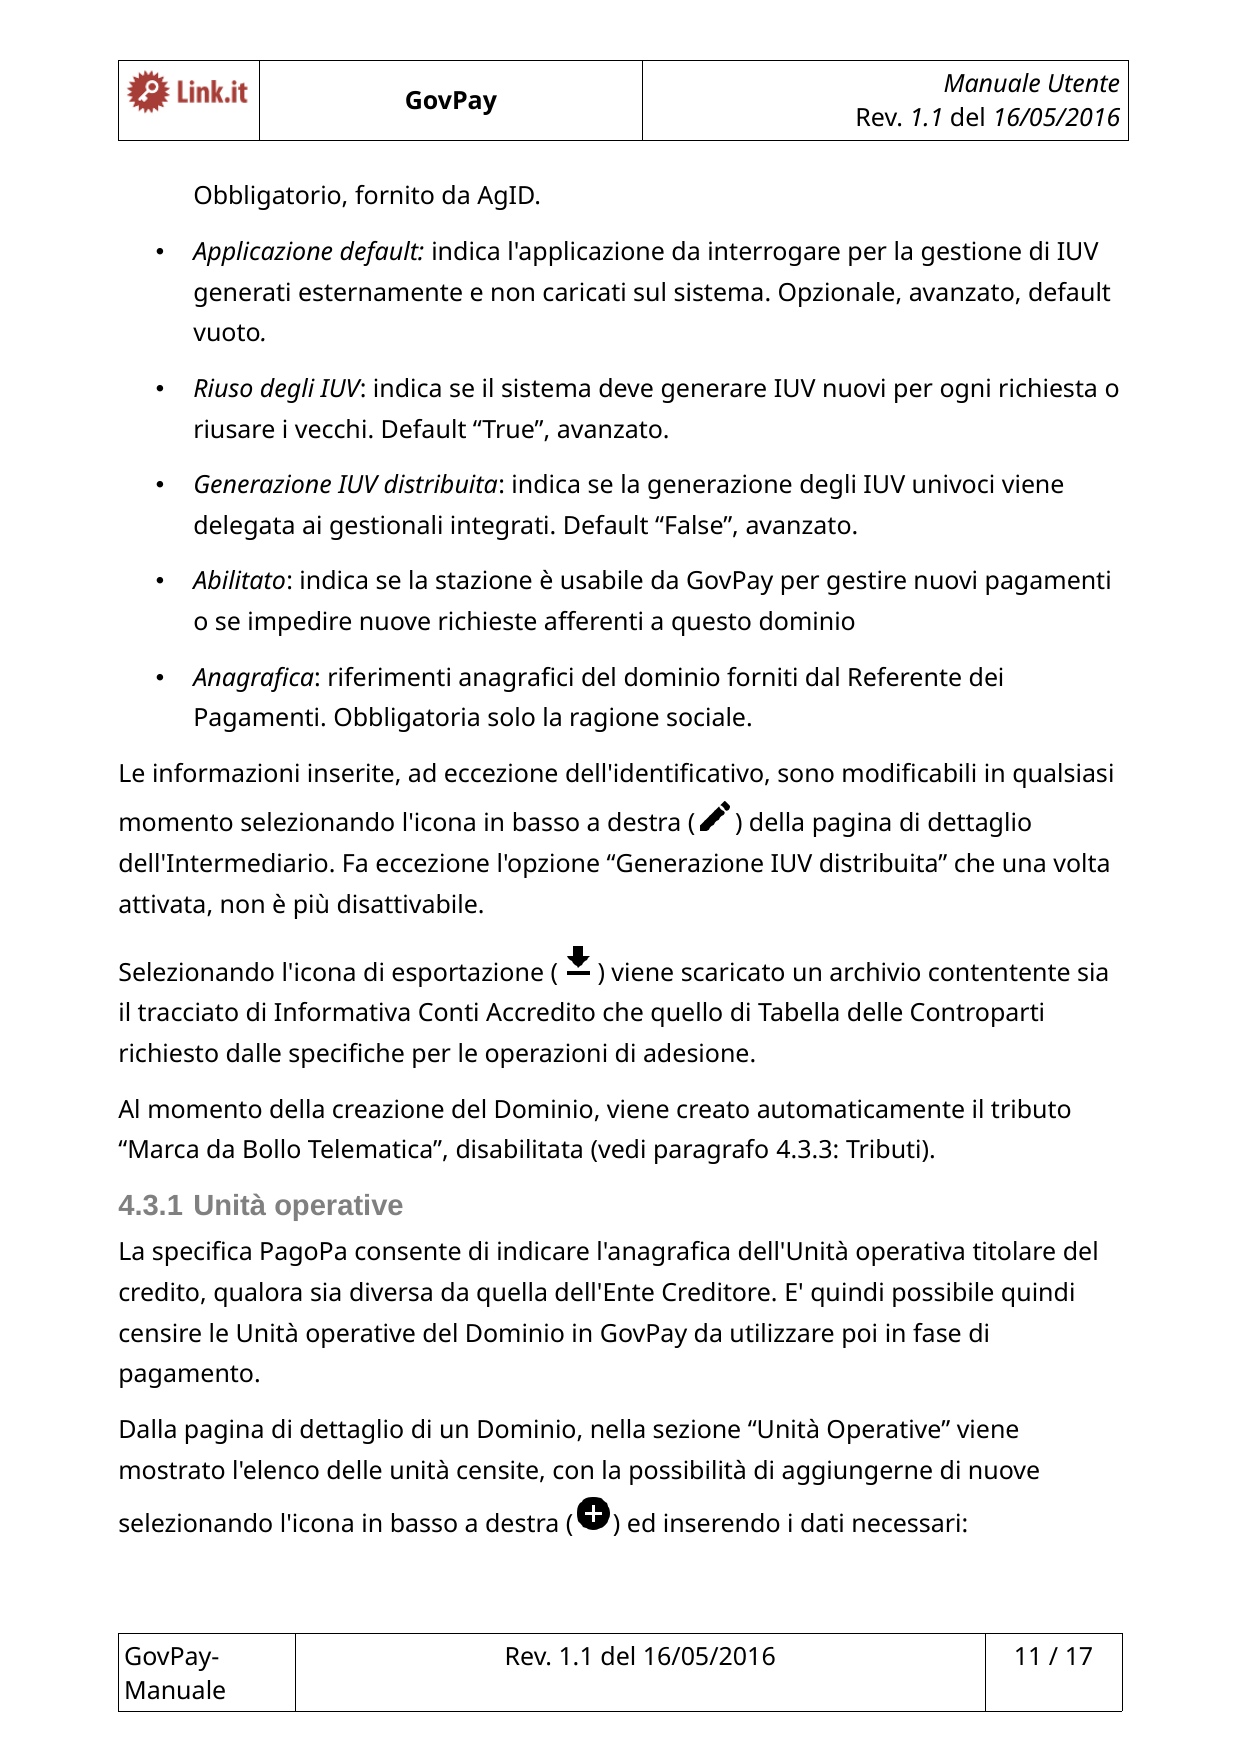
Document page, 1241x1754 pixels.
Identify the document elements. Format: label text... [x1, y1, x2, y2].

text Le informazioni inserite, ad eccezione dell'identificativo, sono modificabili in qualsiasi momento selezionando l'icona in basso a destra () della pagina di dettaglio dell'Intermediario. Fa eccezione l'opzione “Generazione IUV distribuita” che una volta attivata, non è più disattivabile. [118, 755, 1122, 921]
text Dalla pagina di dettaglio di un Dominio, nella sezione “Unità Operative” viene mostrato l'elenco delle unità censite, con la possibilità di aggiungerne di nuove selezionando l'icona in basso a destra () ed inserendo i dati necessari: [118, 1412, 1122, 1539]
list Obbligatorio, fornito da AgID. [156, 178, 1122, 212]
list Applicazione default: indica l'applicazione da interrogare per la gestione di IUV generati esternamente e non caricati sul sistema. Opzionale, avanzato, default vuoto. [156, 233, 1122, 349]
list Anagrafica: riferimenti anagrafici del dominio forniti dal Referente dei Pagamenti. Obbligatoria solo la ragione sociale. [156, 659, 1122, 734]
list Generazione IUV distribuita: indica se la generazione degli IUV univoci viene delegata ai gestionali integrati. Default “False”, avanzato. [156, 467, 1122, 542]
picture [695, 796, 735, 836]
text La specifica PagoPa consente di indicare l'anagrafica dell'Unità operativa titolare del credito, qualora sia diversa da quella dell'Ente Creditore. E' quindi possibile quindi censire le Unità operative del Dominio in GovPay da utilizzare poi in fase di pagamento. [118, 1234, 1122, 1390]
picture [573, 1493, 613, 1533]
text Al momento della creazione del Dominio, viene creato automaticamente il tributo “Marca da Bollo Telematica”, disabilitata (vedi paragrafo 4.3.3: Tributi). [118, 1091, 1122, 1166]
text Selezionando l'icona di esportazione () viene scaricato un archivio contentente sia il tracciato di Informativa Conti Accredito che quello di Tabella delle Controparti richiesto dalle specifiche per le operazioni di adesione. [118, 942, 1122, 1070]
list Riuso degli IUV: indica se il sistema deve generare IUV nuovi per ogni richiesta o riusare i vecchi. Default “True”, avanzato. [156, 370, 1122, 445]
list Abilitato: indica se la stazione è usabile da GovPay per gestire nuovi pagamenti o se impedire nuove richieste afferenti a questo dominio [156, 563, 1122, 638]
picture [558, 942, 598, 981]
picture [123, 65, 254, 119]
subtitle Unità operative [118, 1188, 1122, 1221]
